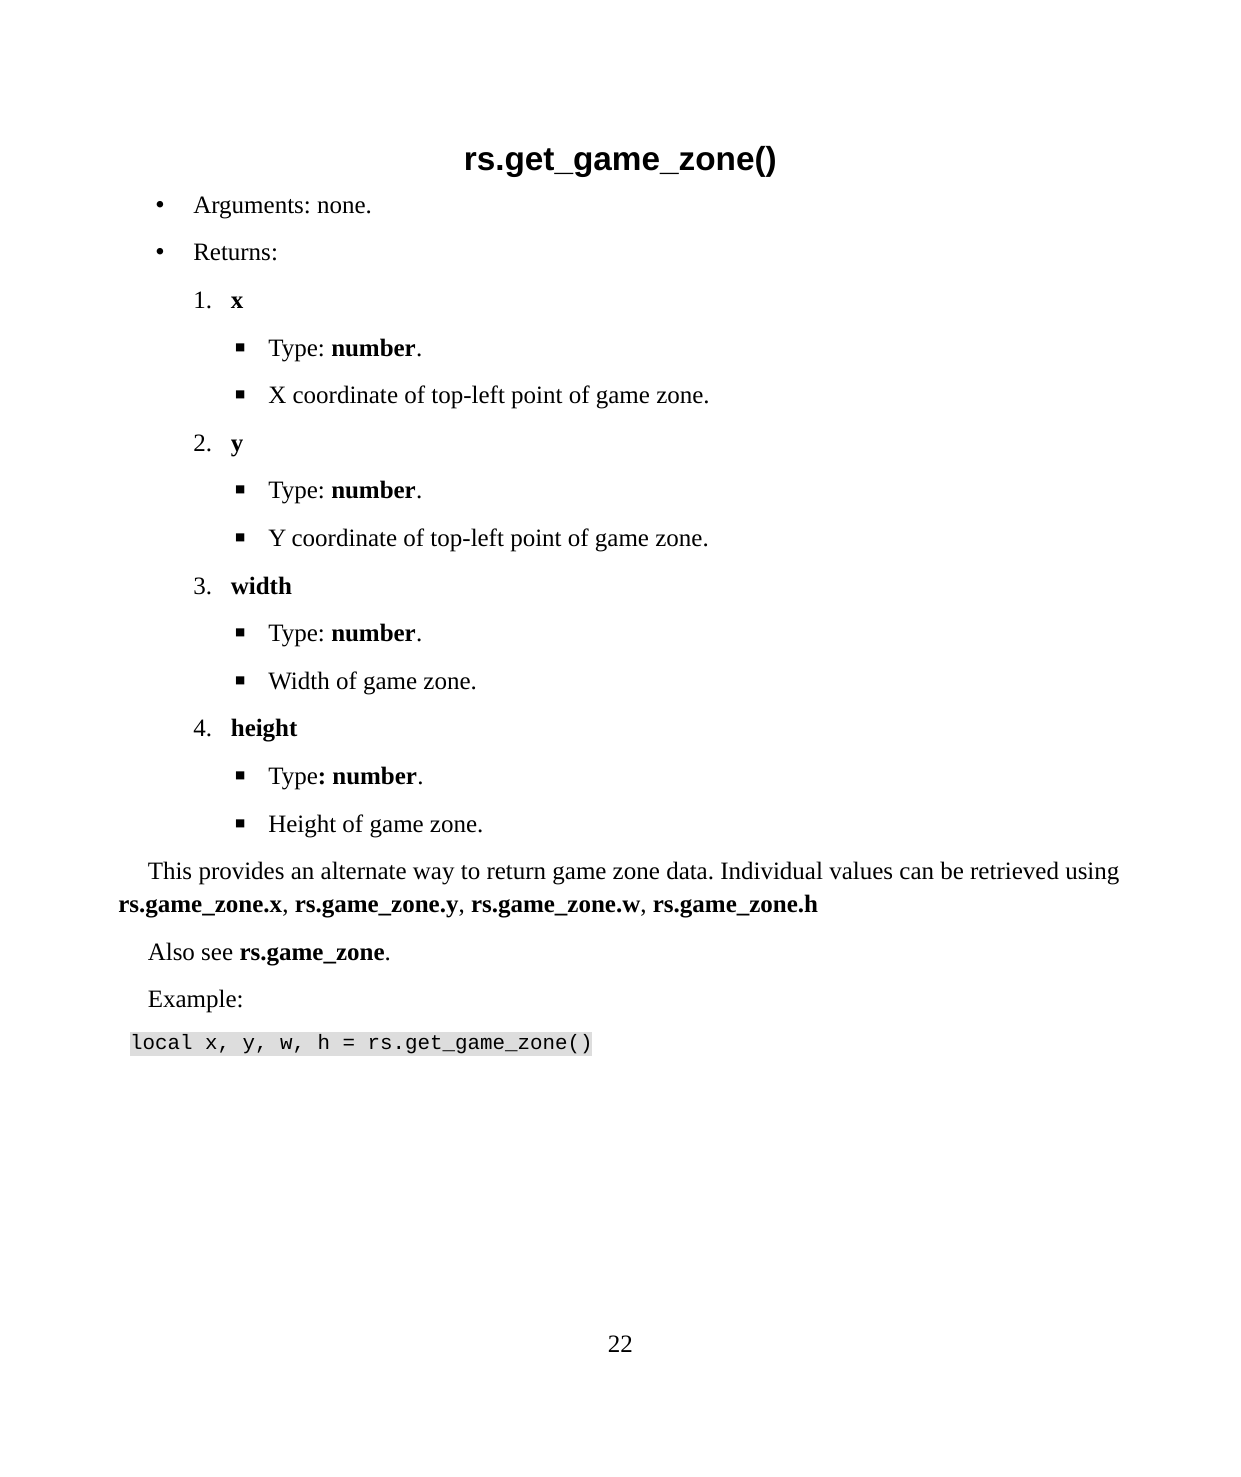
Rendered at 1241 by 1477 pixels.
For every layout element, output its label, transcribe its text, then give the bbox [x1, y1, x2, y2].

list Y coordinate of top-left point of game zone. [231, 523, 1122, 552]
list Arguments: none. [156, 190, 1122, 219]
list Type: number. [231, 618, 1122, 647]
text This provides an alternate way to return game zone data. Individual values can be retrieved using rs.game_zone.x, rs.game_zone.y, rs.game_zone.w, rs.game_zone.h [118, 856, 1122, 918]
list X coordinate of top-left point of game zone. [231, 380, 1122, 409]
list Returns: [156, 237, 1122, 266]
text Example: [118, 984, 1122, 1013]
text local x, y, w, h = rs.get_game_zone() [592, 1032, 1110, 1056]
list Type: number. [231, 476, 1122, 504]
list width [193, 571, 1122, 599]
list Type: number. [231, 333, 1122, 361]
list Width of game zone. [231, 666, 1122, 695]
list Height of game zone. [231, 809, 1122, 837]
text Also see rs.game_zone. [118, 937, 1122, 966]
subtitle rs.get_game_zone() [118, 139, 1122, 177]
list y [193, 428, 1122, 457]
list Type: number. [231, 761, 1122, 790]
list x [193, 285, 1122, 314]
list height [193, 713, 1122, 742]
